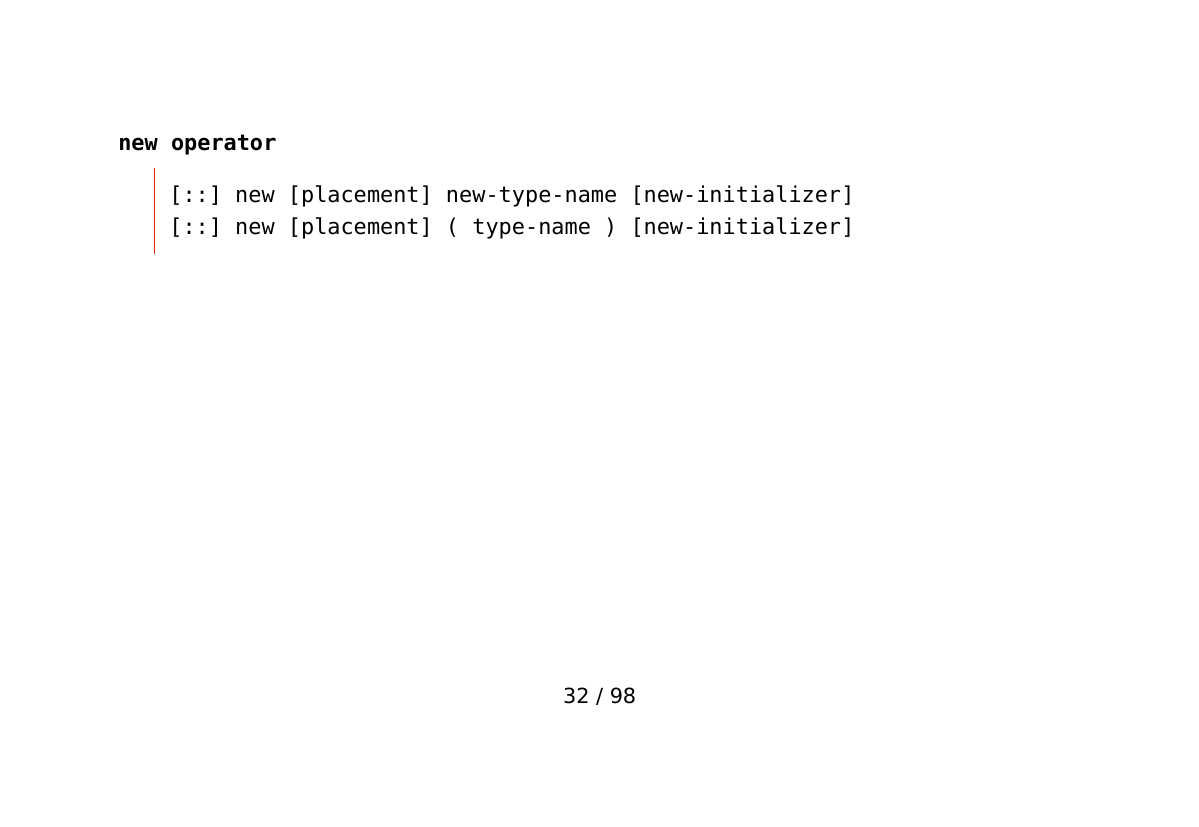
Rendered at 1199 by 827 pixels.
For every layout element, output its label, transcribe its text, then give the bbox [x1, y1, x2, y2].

text [::] new [placement] new-type-name [new-initializer] [155, 168, 1081, 199]
text [::] new [placement] ( type-name ) [new-initializer] [155, 199, 1081, 254]
title new operator [118, 130, 1081, 156]
